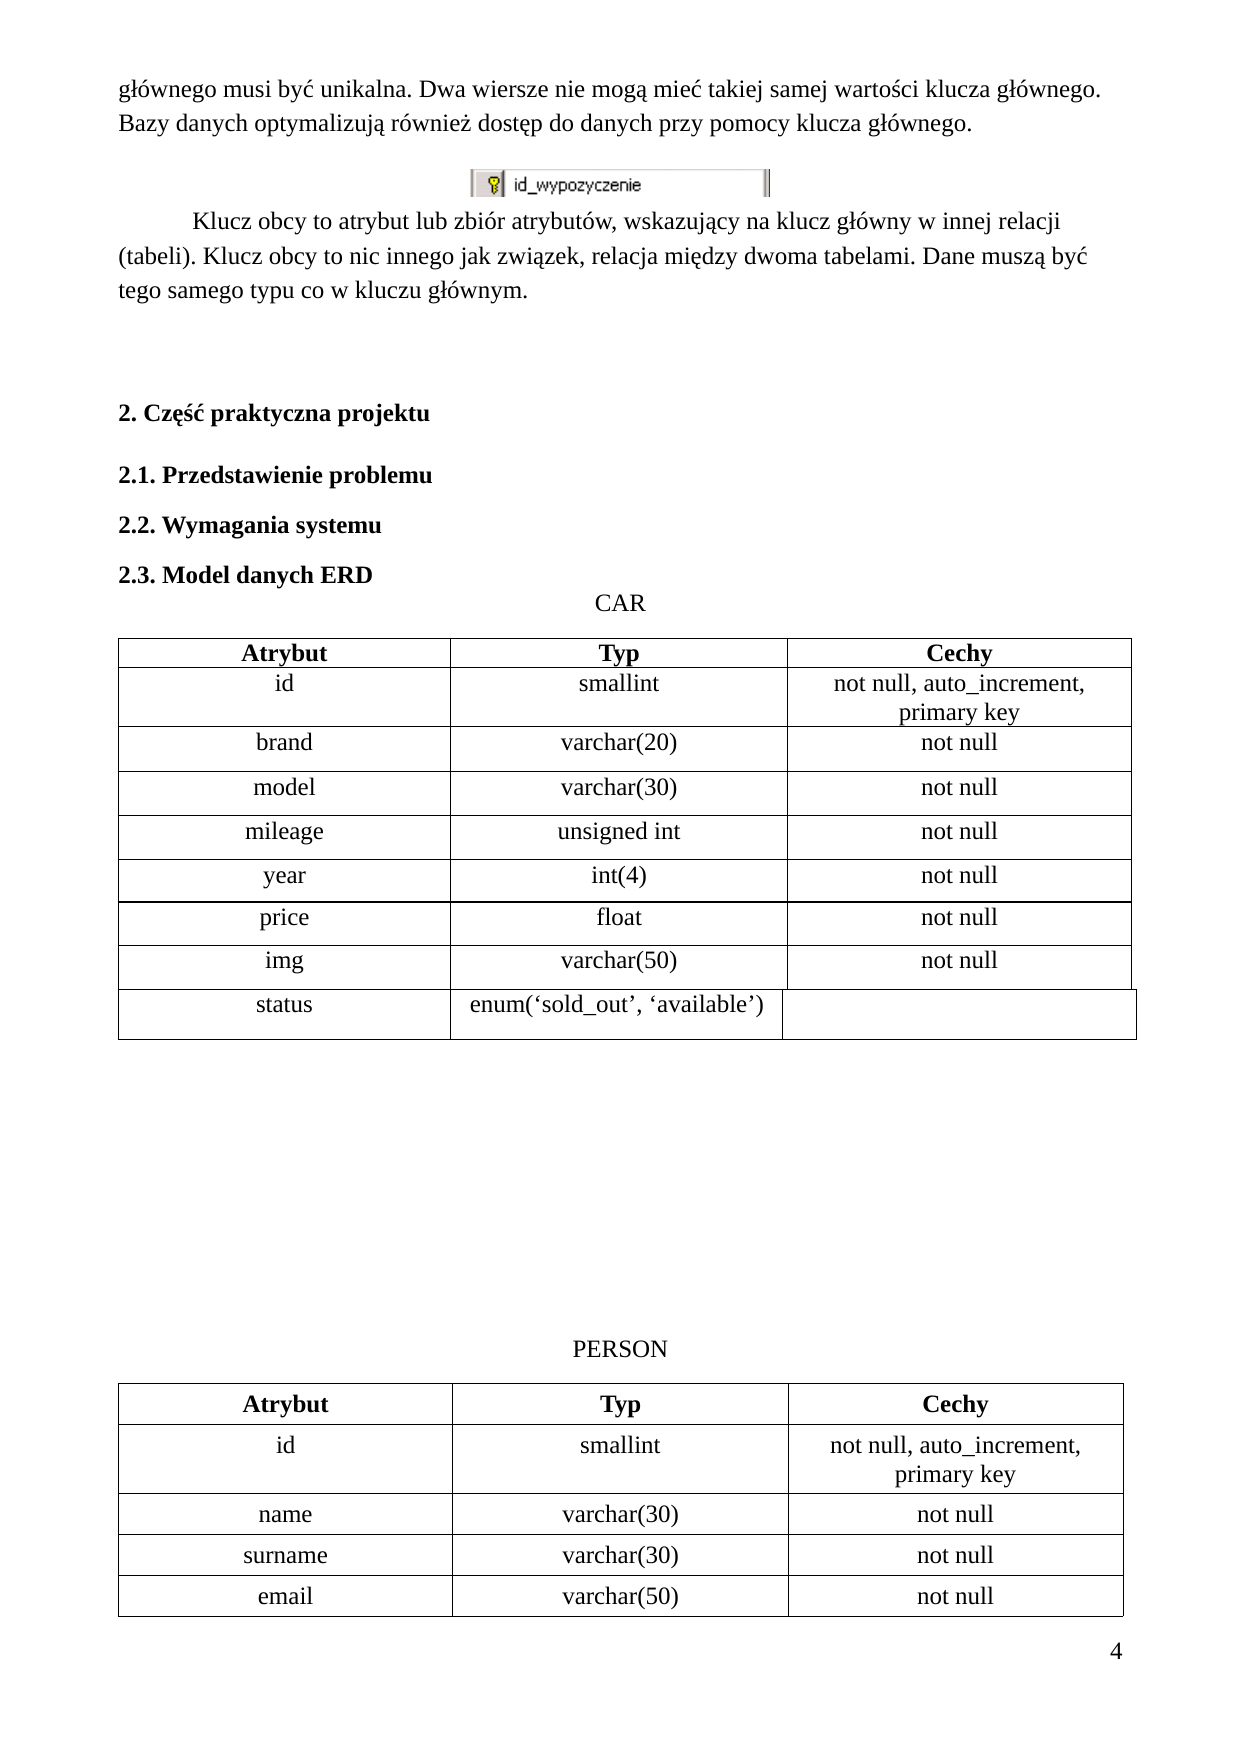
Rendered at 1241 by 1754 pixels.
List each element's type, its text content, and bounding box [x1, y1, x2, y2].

table_cell status [119, 990, 450, 1039]
table_cell not null, auto_increment, primary key [788, 668, 1131, 726]
table_cell not null [788, 946, 1131, 988]
table_cell id [119, 1425, 452, 1493]
table_cell id [119, 668, 450, 726]
table_cell enum(‘sold_out’, ‘available’) [451, 990, 782, 1039]
table_cell unsigned int [451, 816, 787, 859]
table_cell [1132, 901, 1136, 944]
table_cell float [451, 903, 787, 944]
table_cell varchar(20) [451, 727, 787, 771]
table_cell img [119, 946, 450, 988]
table_cell not null [789, 1535, 1123, 1575]
table_cell varchar(30) [453, 1494, 788, 1534]
table_cell int(4) [451, 860, 787, 901]
table_cell model [119, 772, 450, 815]
table_header [1132, 638, 1136, 667]
text PERSON [118, 1334, 1122, 1363]
table_header Cechy [789, 1384, 1123, 1424]
table_cell varchar(50) [451, 946, 787, 988]
text głównego musi być unikalna. Dwa wiersze nie mogą mieć takiej samej wartości klucza głównego. Bazy danych optymalizują również dostęp do danych przy pomocy klucza głównego. [118, 74, 1122, 137]
table_cell not null [788, 860, 1131, 901]
table_cell surname [119, 1535, 452, 1575]
table_cell not null [788, 903, 1131, 944]
table_cell not null [789, 1576, 1123, 1616]
table_cell varchar(30) [453, 1535, 788, 1575]
text Klucz obcy to atrybut lub zbiór atrybutów, wskazujący na klucz główny w innej relacji (tabeli). Klucz obcy to nic innego jak związek, relacja między dwoma tabelami. Dane muszą być tego samego typu co w kluczu głównym. [118, 206, 1122, 304]
table_cell not null [788, 727, 1131, 771]
text CAR [118, 588, 1122, 617]
table_cell [1132, 859, 1136, 901]
table_cell varchar(30) [451, 772, 787, 815]
table_cell [1132, 667, 1136, 726]
table_cell smallint [453, 1425, 788, 1493]
table_header Cechy [788, 639, 1131, 667]
table_cell name [119, 1494, 452, 1534]
table_cell varchar(50) [453, 1576, 788, 1616]
table_cell not null [788, 772, 1131, 815]
table_header Atrybut [119, 1384, 452, 1424]
table_cell year [119, 860, 450, 901]
table_cell email [119, 1576, 452, 1616]
table_cell [1132, 815, 1136, 859]
subtitle 2.1. Przedstawienie problemu [118, 461, 1122, 489]
table_cell price [119, 903, 450, 944]
table_cell [783, 990, 1136, 1039]
subtitle 2. Część praktyczna projektu [118, 398, 1122, 427]
table_cell [1132, 945, 1136, 988]
table_cell [1132, 726, 1136, 771]
table_cell not null [788, 816, 1131, 859]
table_cell mileage [119, 816, 450, 859]
table_cell [1132, 771, 1136, 815]
table_cell not null, auto_increment, primary key [789, 1425, 1123, 1493]
subtitle 2.3. Model danych ERD [118, 560, 1122, 588]
table_cell brand [119, 727, 450, 771]
table_cell not null [789, 1494, 1123, 1534]
table_header Typ [453, 1384, 788, 1424]
table_header Atrybut [119, 639, 450, 667]
table_header Typ [451, 639, 787, 667]
table_cell smallint [451, 668, 787, 726]
subtitle 2.2. Wymagania systemu [118, 510, 1122, 539]
